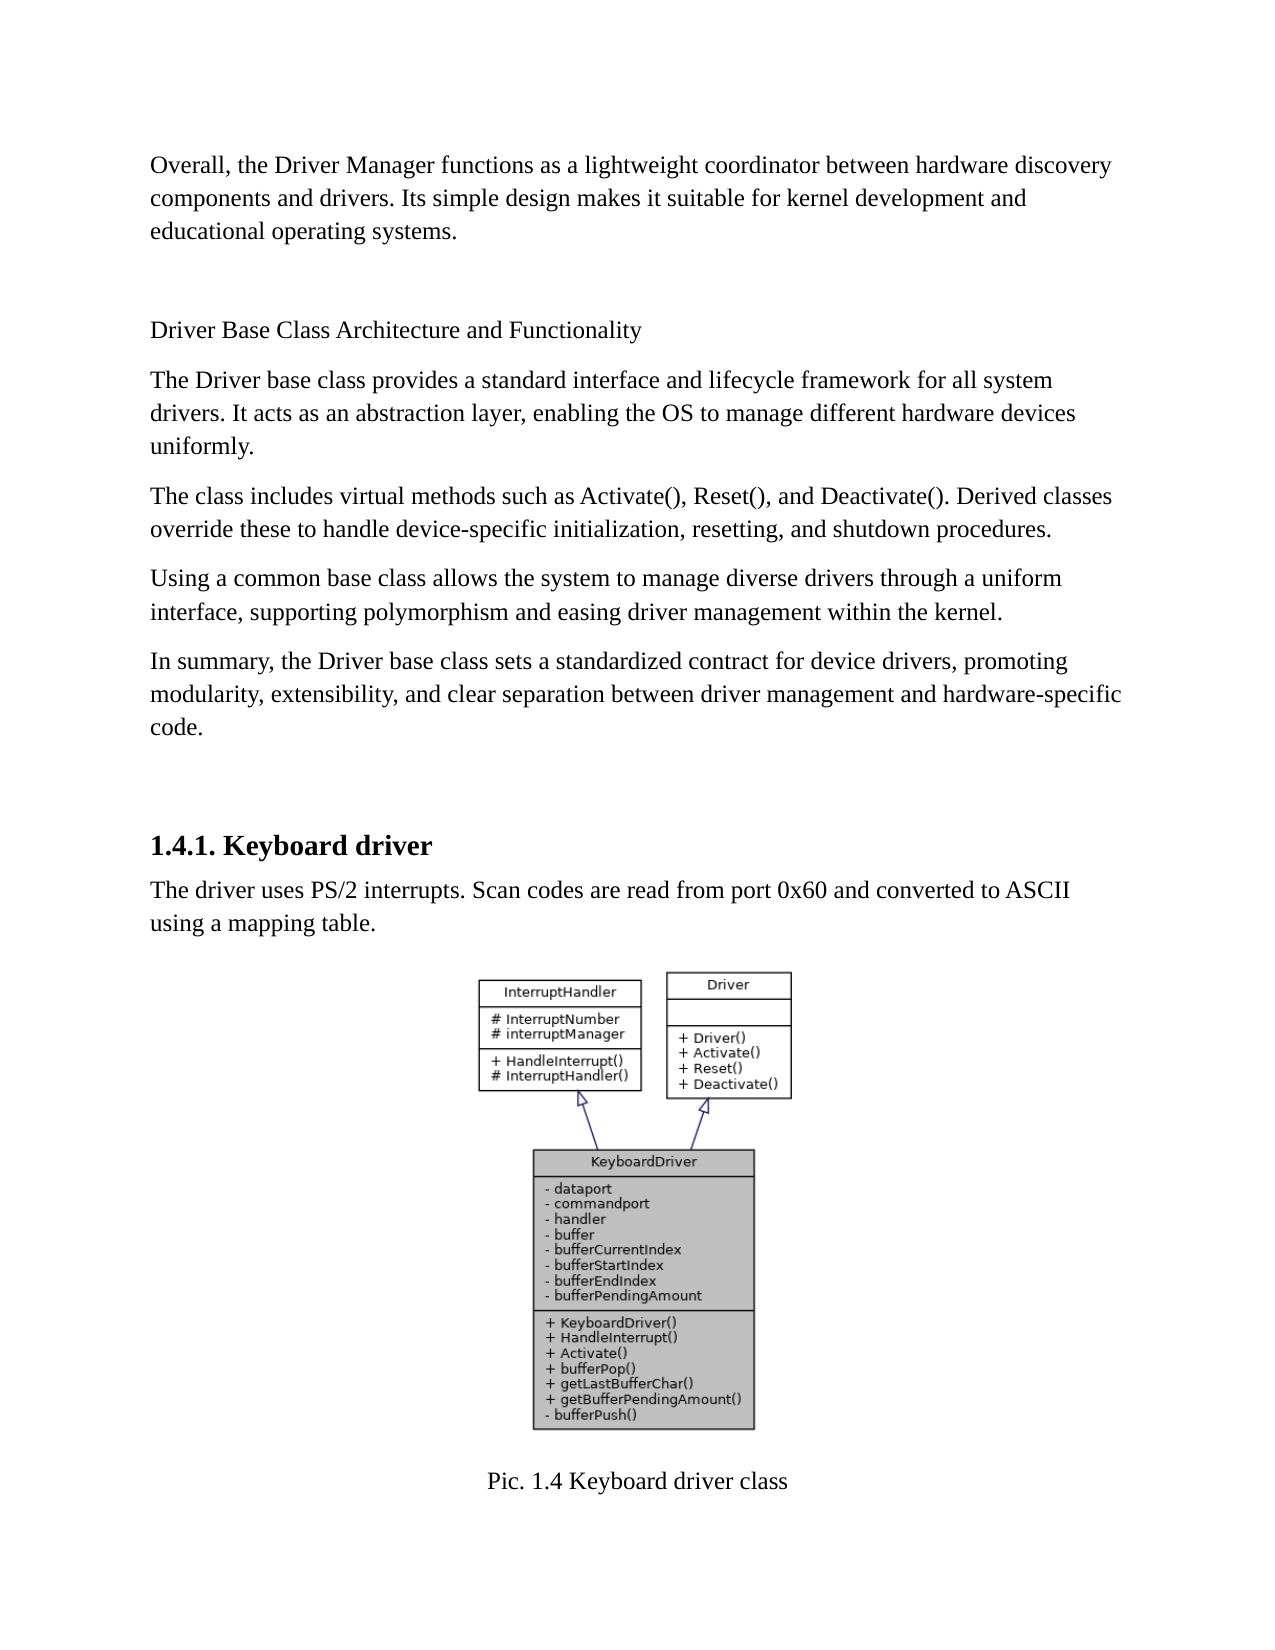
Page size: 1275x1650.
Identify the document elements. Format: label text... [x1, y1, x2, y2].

subtitle 1.4.1. Keyboard driver [150, 828, 1125, 862]
text Pic. 1.4 Keyboard driver class [150, 1466, 1125, 1495]
text Using a common base class allows the system to manage diverse drivers through a uniform interface, supporting polymorphism and easing driver management within the kernel. [150, 563, 1125, 625]
text Driver Base Class Architecture and Functionality [150, 315, 1125, 344]
text In summary, the Driver base class sets a standardized contract for device drivers, promoting modularity, extensibility, and clear separation between driver management and hardware-specific code. [150, 646, 1125, 741]
text The driver uses PS/2 interrupts. Scan codes are read from port 0x60 and converted to ASCII using a mapping table. [150, 875, 1125, 937]
text Overall, the Driver Manager functions as a lightweight coordinator between hardware discovery components and drivers. Its simple design makes it suitable for kernel development and educational operating systems. [150, 150, 1125, 245]
text The Driver base class provides a standard interface and lifecycle framework for all system drivers. It acts as an abstraction layer, enabling the OS to manage different hardware devices uniformly. [150, 365, 1125, 460]
text The class includes virtual methods such as Activate(), Reset(), and Deactivate(). Derived classes override these to handle device-specific initialization, resetting, and shutdown procedures. [150, 481, 1125, 543]
